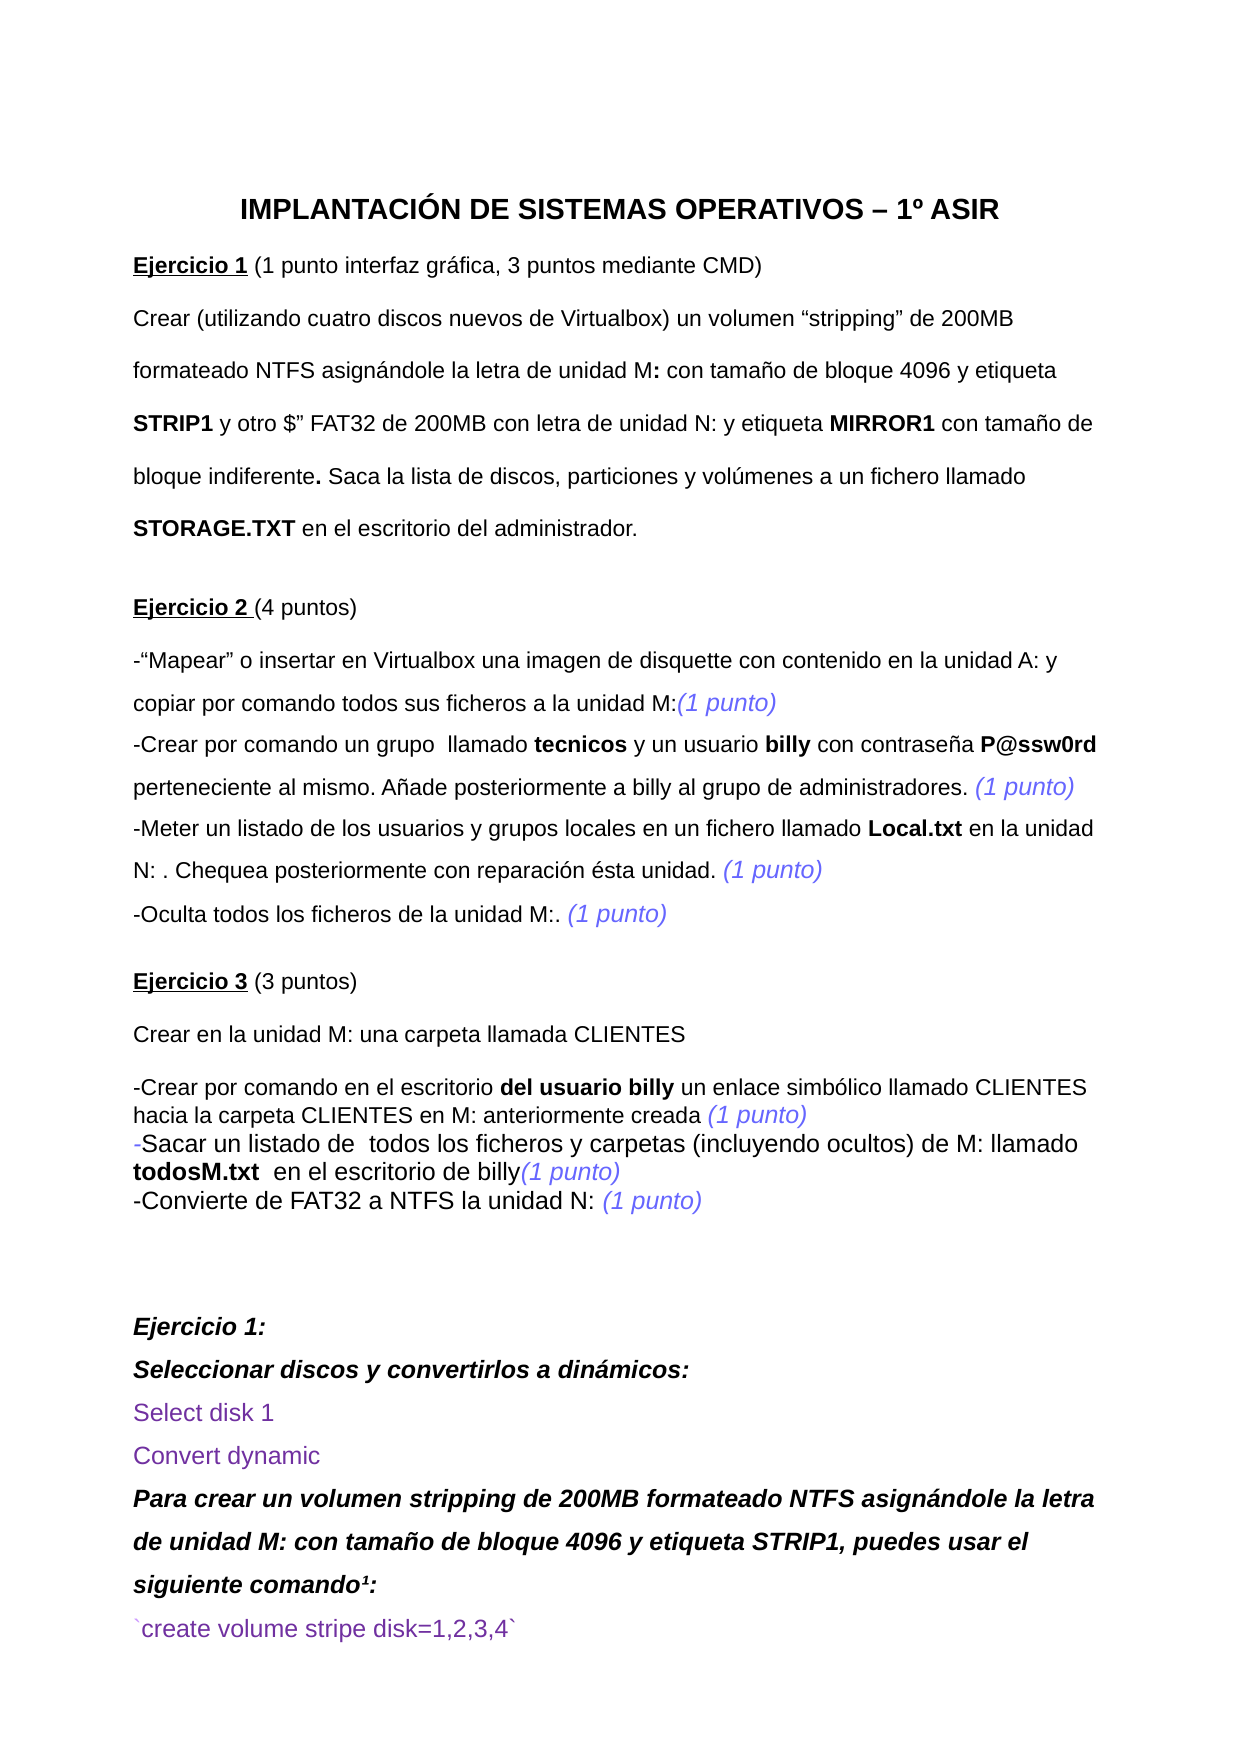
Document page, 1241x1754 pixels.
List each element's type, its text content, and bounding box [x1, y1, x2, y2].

text Ejercicio 1: [133, 1312, 1107, 1341]
text -Meter un listado de los usuarios y grupos locales en un fichero llamado Local.txt en la unidad N: . Chequea posteriormente con reparación ésta unidad. (1 punto) [133, 815, 1107, 884]
text Seleccionar discos y convertirlos a dinámicos: [133, 1355, 1107, 1384]
text -Sacar un listado de todos los ficheros y carpetas (incluyendo ocultos) de M: llamado todosM.txt en el escritorio de billy(1 punto) [133, 1129, 1107, 1186]
text `create volume stripe disk=1,2,3,4` [133, 1614, 1107, 1642]
text -“Mapear” o insertar en Virtualbox una imagen de disquette con contenido en la unidad A: y copiar por comando todos sus ficheros a la unidad M:(1 punto) [133, 647, 1107, 717]
text Convert dynamic [133, 1441, 1107, 1470]
text -Crear por comando en el escritorio del usuario billy un enlace simbólico llamado CLIENTES hacia la carpeta CLIENTES en M: anteriormente creada (1 punto) [133, 1073, 1107, 1129]
text -Crear por comando un grupo llamado tecnicos y un usuario billy con contraseña P@ssw0rd perteneciente al mismo. Añade posteriormente a billy al grupo de administradores. (1 punto) [133, 731, 1107, 800]
text Crear (utilizando cuatro discos nuevos de Virtualbox) un volumen “stripping” de 200MB formateado NTFS asignándole la letra de unidad M: con tamaño de bloque 4096 y etiqueta STRIP1 y otro $” FAT32 de 200MB con letra de unidad N: y etiqueta MIRROR1 con tamaño de bloque indiferente. Saca la lista de discos, particiones y volúmenes a un fichero llamado STORAGE.TXT en el escritorio del administrador. [133, 304, 1107, 542]
text IMPLANTACIÓN DE SISTEMAS OPERATIVOS – 1º ASIR [133, 192, 1107, 225]
text Para crear un volumen stripping de 200MB formateado NTFS asignándole la letra de unidad M: con tamaño de bloque 4096 y etiqueta STRIP1, puedes usar el siguiente comando¹: [133, 1484, 1107, 1599]
text Ejercicio 2 (4 puntos) [133, 594, 1107, 621]
text -Convierte de FAT32 a NTFS la unidad N: (1 punto) [133, 1186, 1107, 1215]
text Select disk 1 [133, 1398, 1107, 1427]
text -Oculta todos los ficheros de la unidad M:. (1 punto) [133, 899, 1107, 927]
text Ejercicio 3 (3 puntos) [133, 968, 1107, 994]
text Crear en la unidad M: una carpeta llamada CLIENTES [133, 1021, 1107, 1047]
text Ejercicio 1 (1 punto interfaz gráfica, 3 puntos mediante CMD) [133, 252, 1107, 278]
